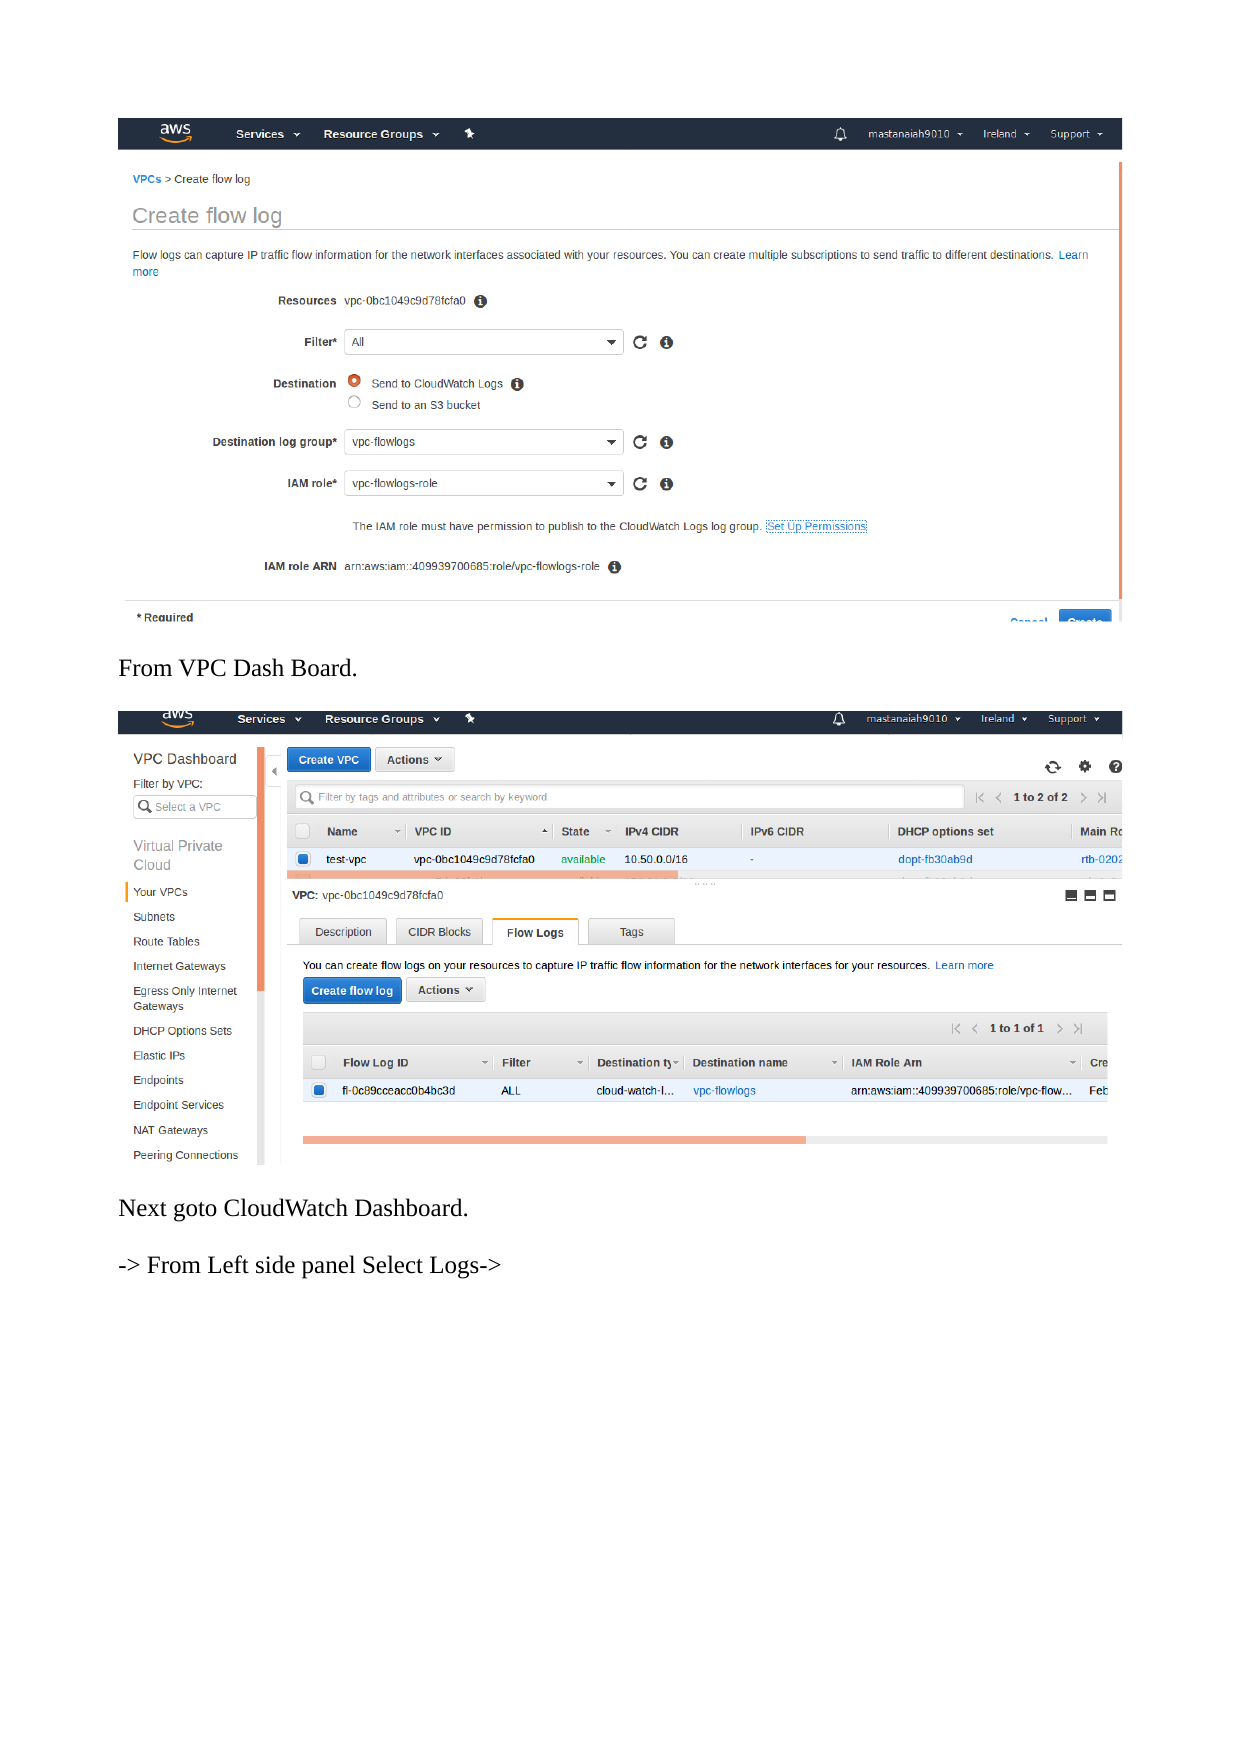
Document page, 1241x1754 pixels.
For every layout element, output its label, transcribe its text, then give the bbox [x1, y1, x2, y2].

text Next goto CloudWatch Dashboard. [118, 1193, 1122, 1222]
text From VPC Dash Board. [118, 653, 1122, 682]
picture [118, 118, 1123, 625]
picture [118, 711, 1123, 1165]
text -> From Left side panel Select Logs-> [118, 1250, 1122, 1279]
